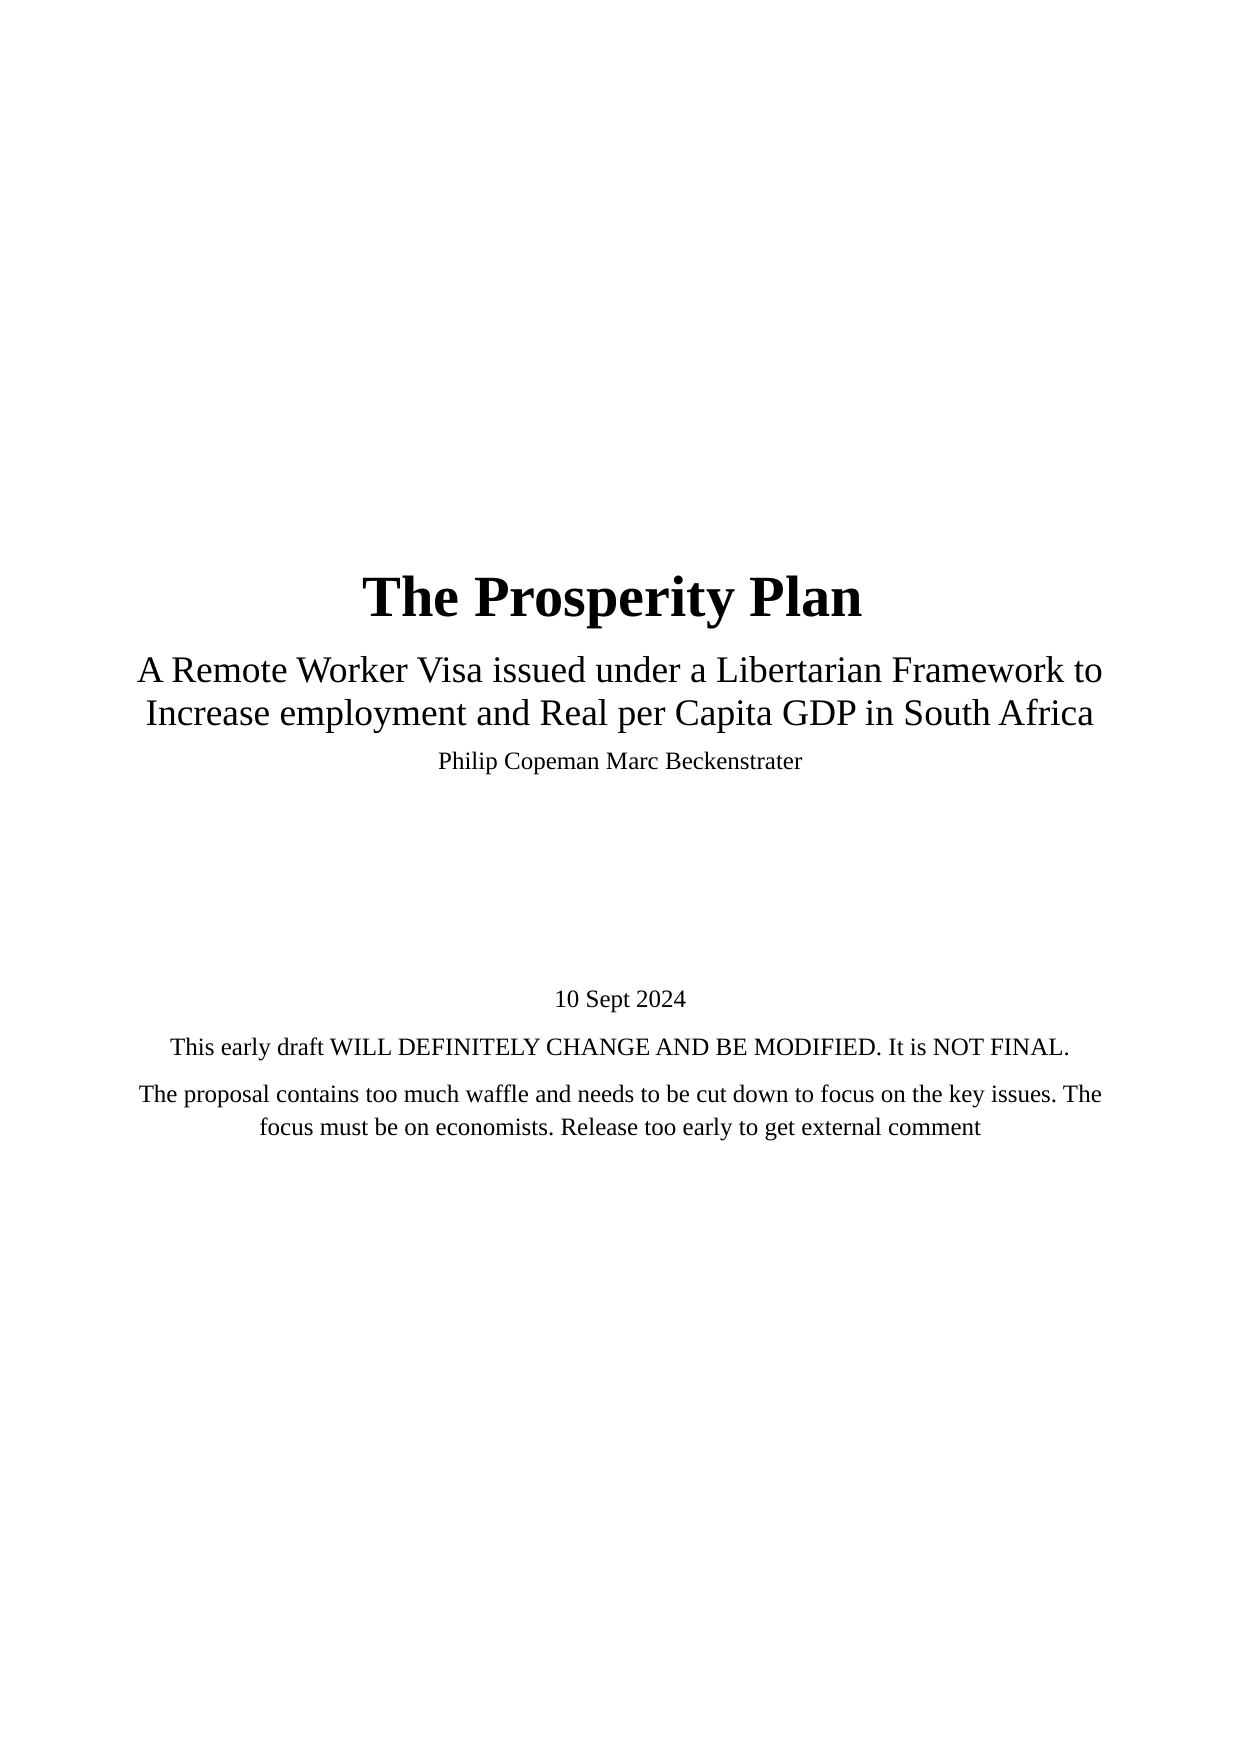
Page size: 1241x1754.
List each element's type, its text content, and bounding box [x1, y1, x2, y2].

title The Prosperity Plan [118, 561, 1122, 628]
text Philip Copeman Marc Beckenstrater [118, 746, 1122, 775]
subtitle A Remote Worker Visa issued under a Libertarian Framework to Increase employment and Real per Capita GDP in South Africa [118, 647, 1122, 733]
text 10 Sept 2024 [118, 984, 1122, 1013]
text This early draft WILL DEFINITELY CHANGE AND BE MODIFIED. It is NOT FINAL. [118, 1032, 1122, 1060]
text The proposal contains too much waffle and needs to be cut down to focus on the key issues. The focus must be on economists. Release too early to get external comment [118, 1079, 1122, 1141]
